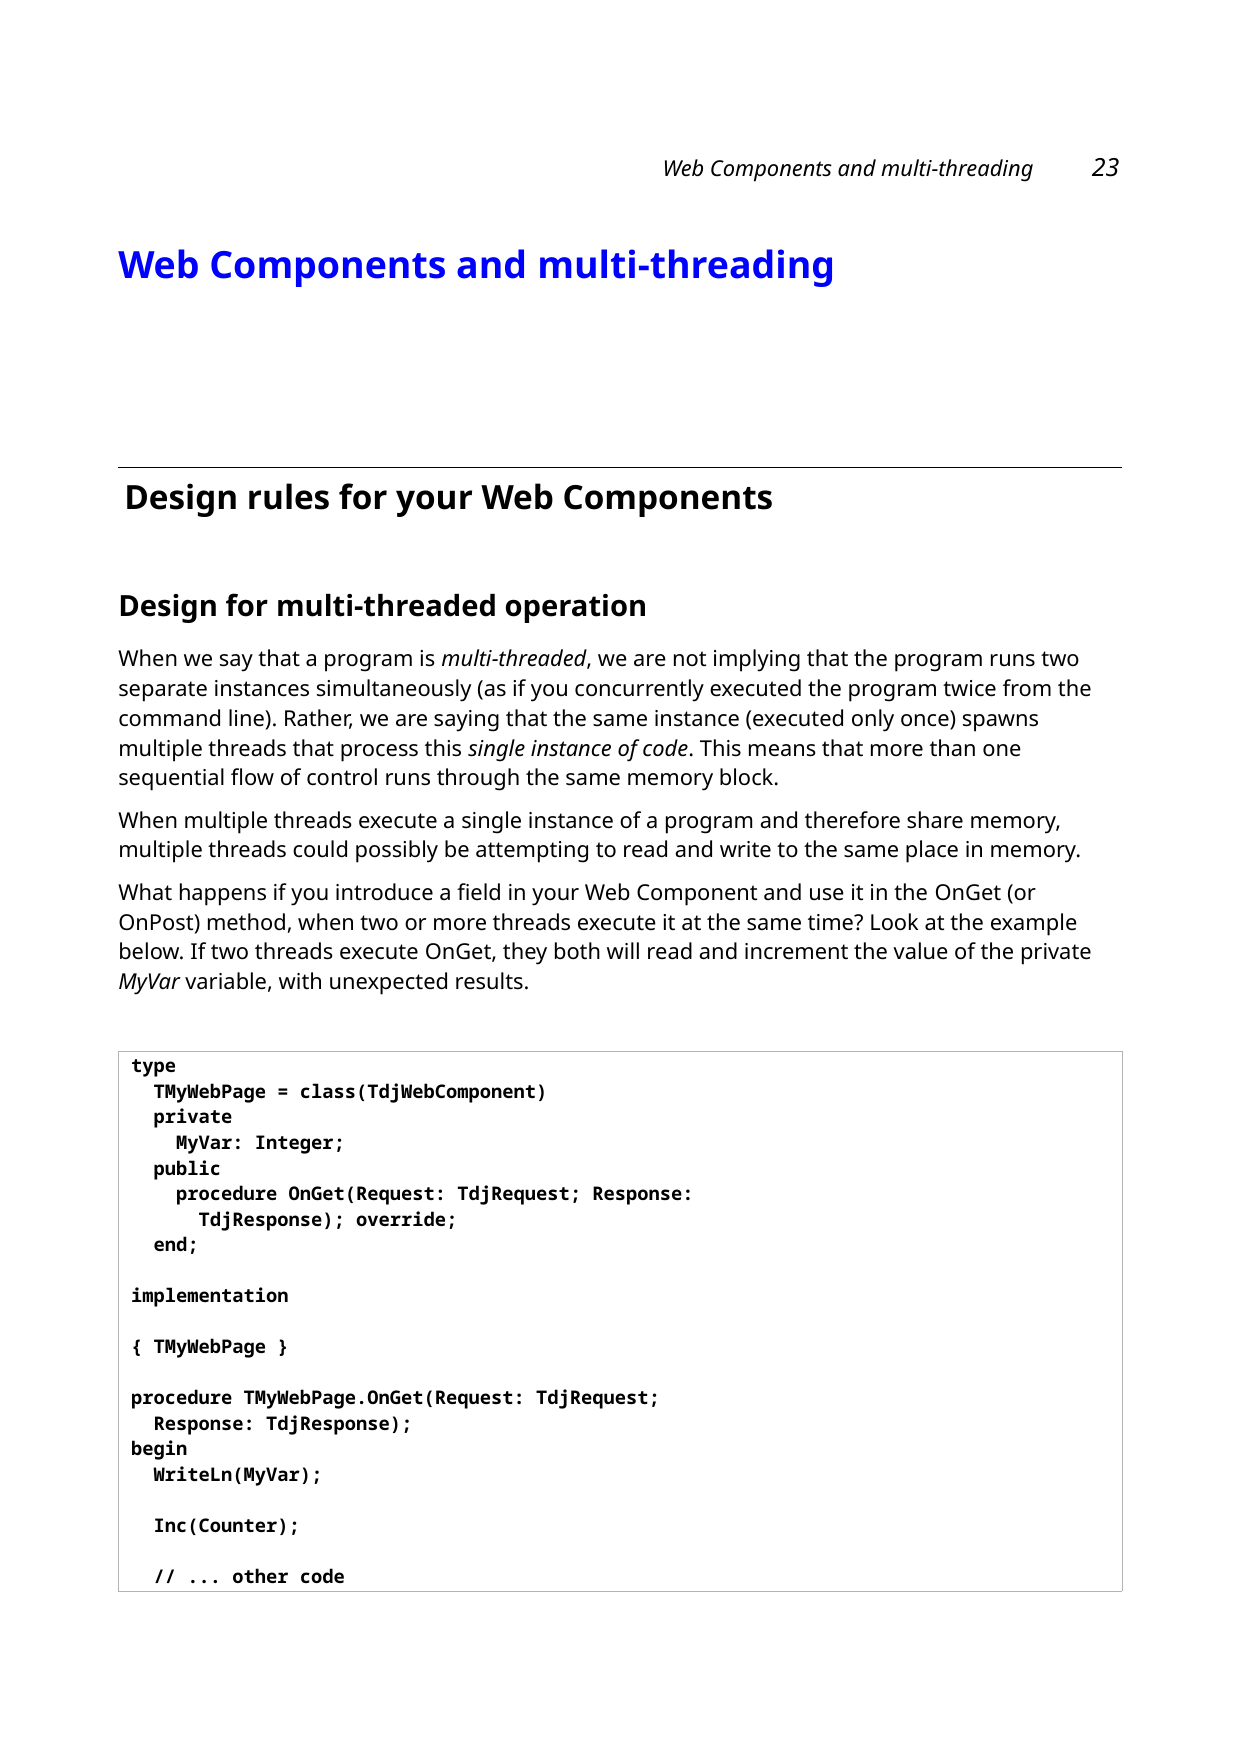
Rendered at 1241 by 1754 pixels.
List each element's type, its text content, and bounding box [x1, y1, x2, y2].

subtitle Design rules for your Web Components [118, 468, 1122, 525]
text // ... other code [119, 1561, 1122, 1591]
subtitle Design for multi-threaded operation [118, 585, 1122, 625]
text procedure TMyWebPage.OnGet(Request: TdjRequest; [119, 1382, 1122, 1408]
text Inc(Counter); [119, 1510, 1122, 1538]
text end; [119, 1229, 1122, 1257]
text TMyWebPage = class(TdjWebComponent) [119, 1076, 1122, 1102]
text MyVar: Integer; [119, 1127, 1122, 1153]
text procedure OnGet(Request: TdjRequest; Response: [119, 1178, 1122, 1204]
text Response: TdjResponse); [119, 1408, 1122, 1433]
subtitle Web Components and multi-threading [118, 238, 1122, 289]
text private [119, 1102, 1122, 1127]
text begin [119, 1433, 1122, 1459]
text When we say that a program is multi-threaded, we are not implying that the program runs two separate instances simultaneously (as if you concurrently executed the program twice from the command line). Rather, we are saying that the same instance (executed only once) spawns multiple threads that process this single instance of code. This means that more than one sequential flow of control runs through the same memory block. [118, 643, 1122, 792]
text { TMyWebPage } [119, 1331, 1122, 1359]
text implementation [119, 1280, 1122, 1308]
text WriteLn(MyVar); [119, 1459, 1122, 1487]
text TdjResponse); override; [119, 1204, 1122, 1229]
text When multiple threads execute a single instance of a program and therefore share memory, multiple threads could possibly be attempting to read and write to the same place in memory. [118, 804, 1122, 864]
text public [119, 1153, 1122, 1178]
text type [119, 1052, 1122, 1076]
text What happens if you introduce a field in your Web Component and use it in the OnGet (or OnPost) method, when two or more threads execute it at the same time? Look at the example below. If two threads execute OnGet, they both will read and increment the value of the private MyVar variable, with unexpected results. [118, 877, 1122, 996]
